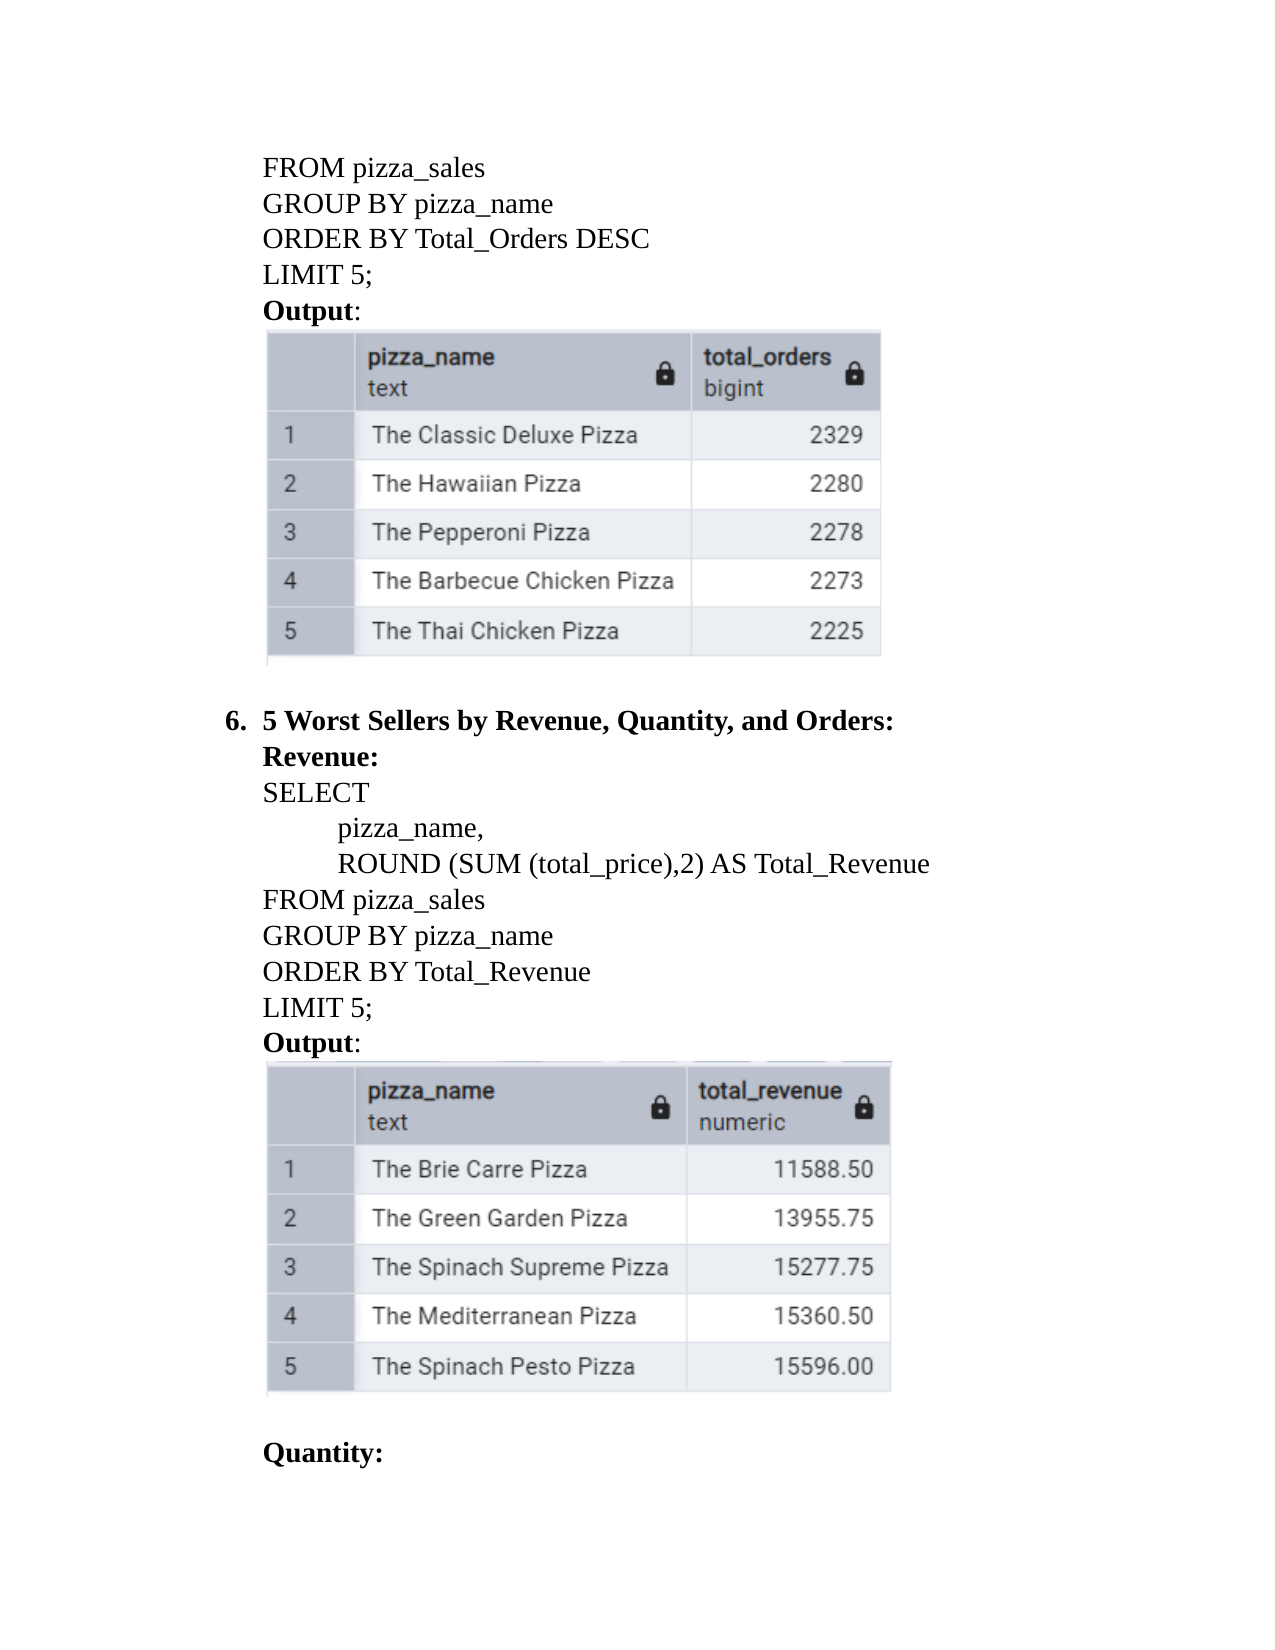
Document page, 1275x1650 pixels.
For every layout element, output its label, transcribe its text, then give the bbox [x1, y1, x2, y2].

list ORDER BY Total_Orders DESC [262, 222, 1125, 255]
list Output: [262, 1026, 1125, 1059]
list SELECT [262, 775, 1125, 808]
list Output: [262, 293, 1125, 327]
list Quantity: [262, 1435, 1125, 1468]
list GROUP BY pizza_name [262, 918, 1125, 952]
list FROM pizza_sales [262, 882, 1125, 916]
list LIMIT 5; [262, 990, 1125, 1023]
list 5 Worst Sellers by Revenue, Quantity, and Orders: [225, 703, 1125, 737]
list GROUP BY pizza_name [262, 186, 1125, 219]
list pizza_name, [262, 811, 1125, 844]
list FROM pizza_sales [262, 150, 1125, 183]
list LIMIT 5; [262, 257, 1125, 291]
list ORDER BY Total_Revenue [262, 954, 1125, 987]
list Revenue: [262, 739, 1125, 772]
list ROUND (SUM (total_price),2) AS Total_Revenue [262, 846, 1125, 880]
